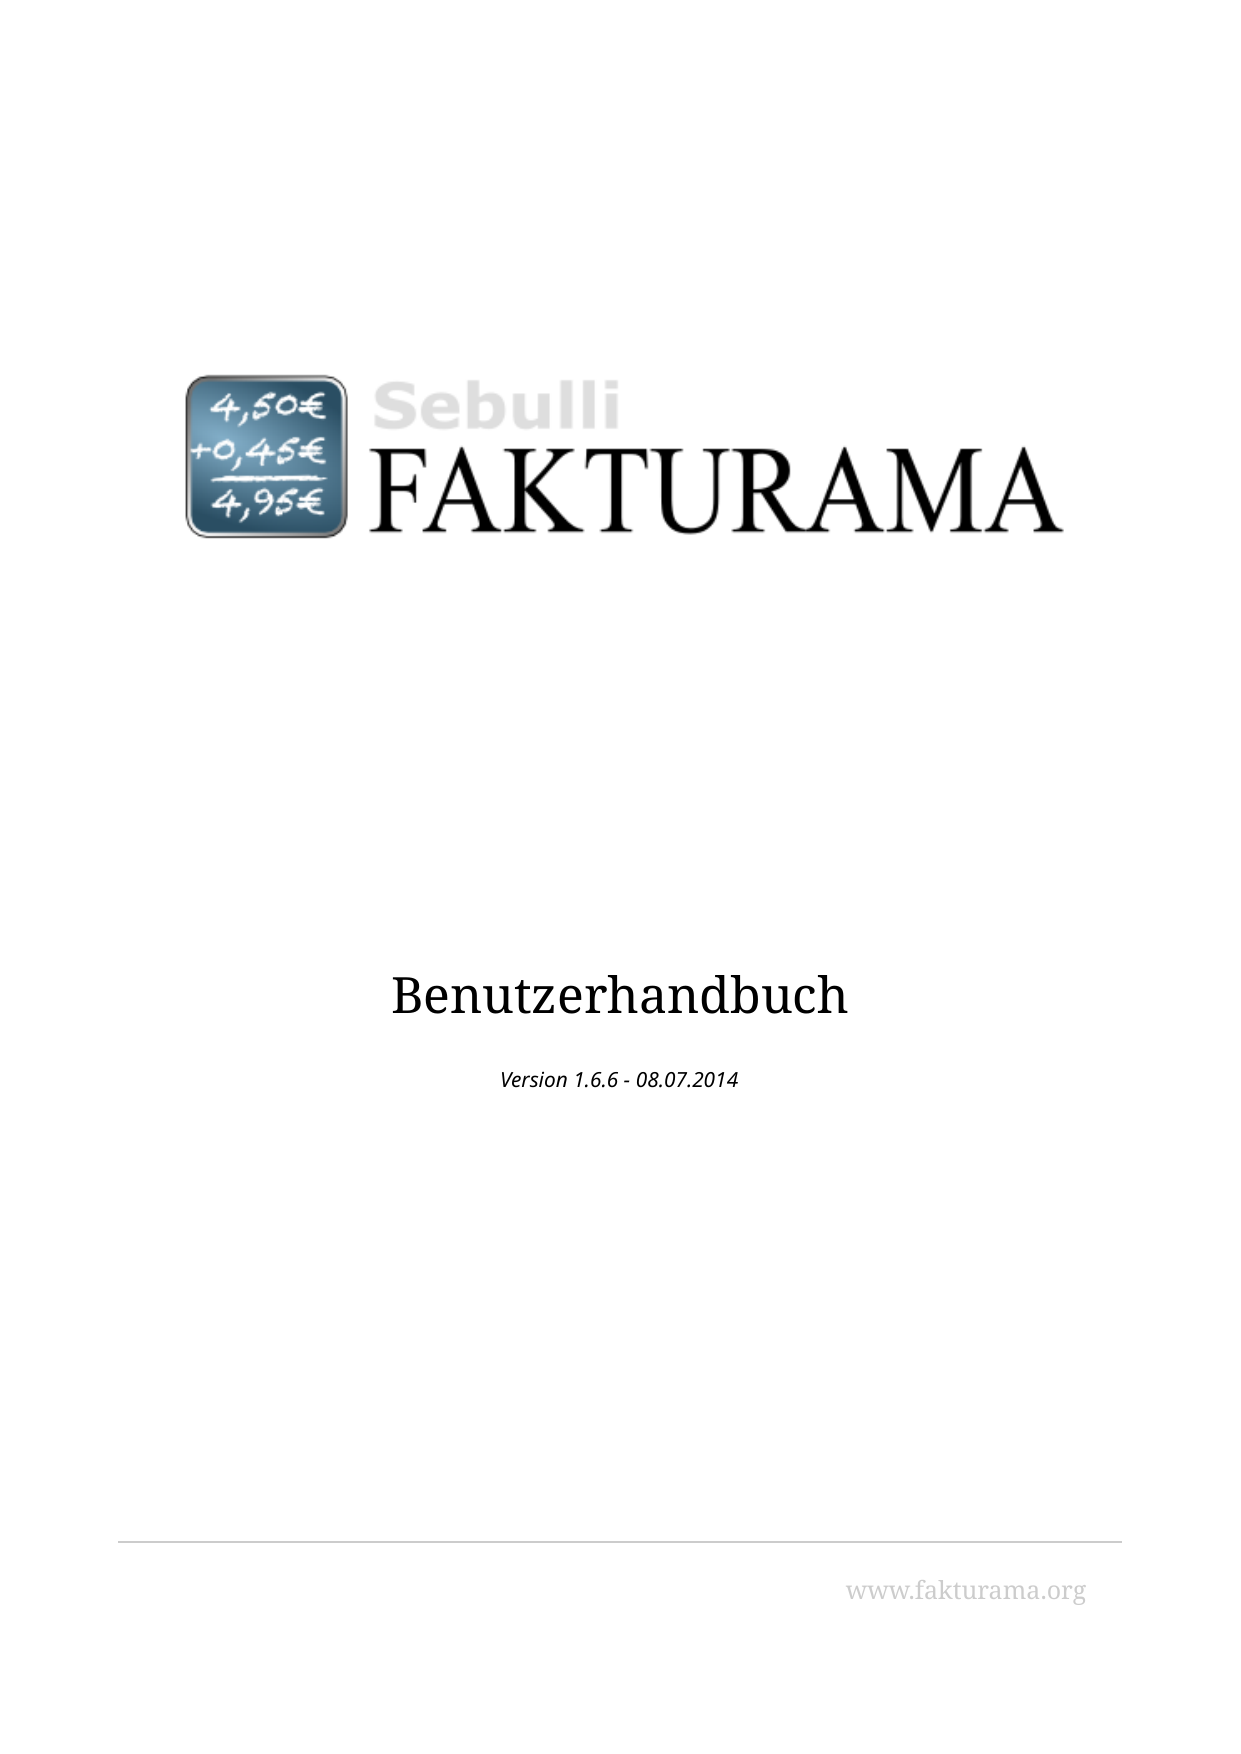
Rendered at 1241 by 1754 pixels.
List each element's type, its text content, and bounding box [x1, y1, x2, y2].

title Benutzerhandbuch [118, 960, 1122, 1028]
subtitle Version 1.6.6 - 08.07.2014 [118, 1066, 1122, 1094]
picture [166, 367, 1074, 545]
